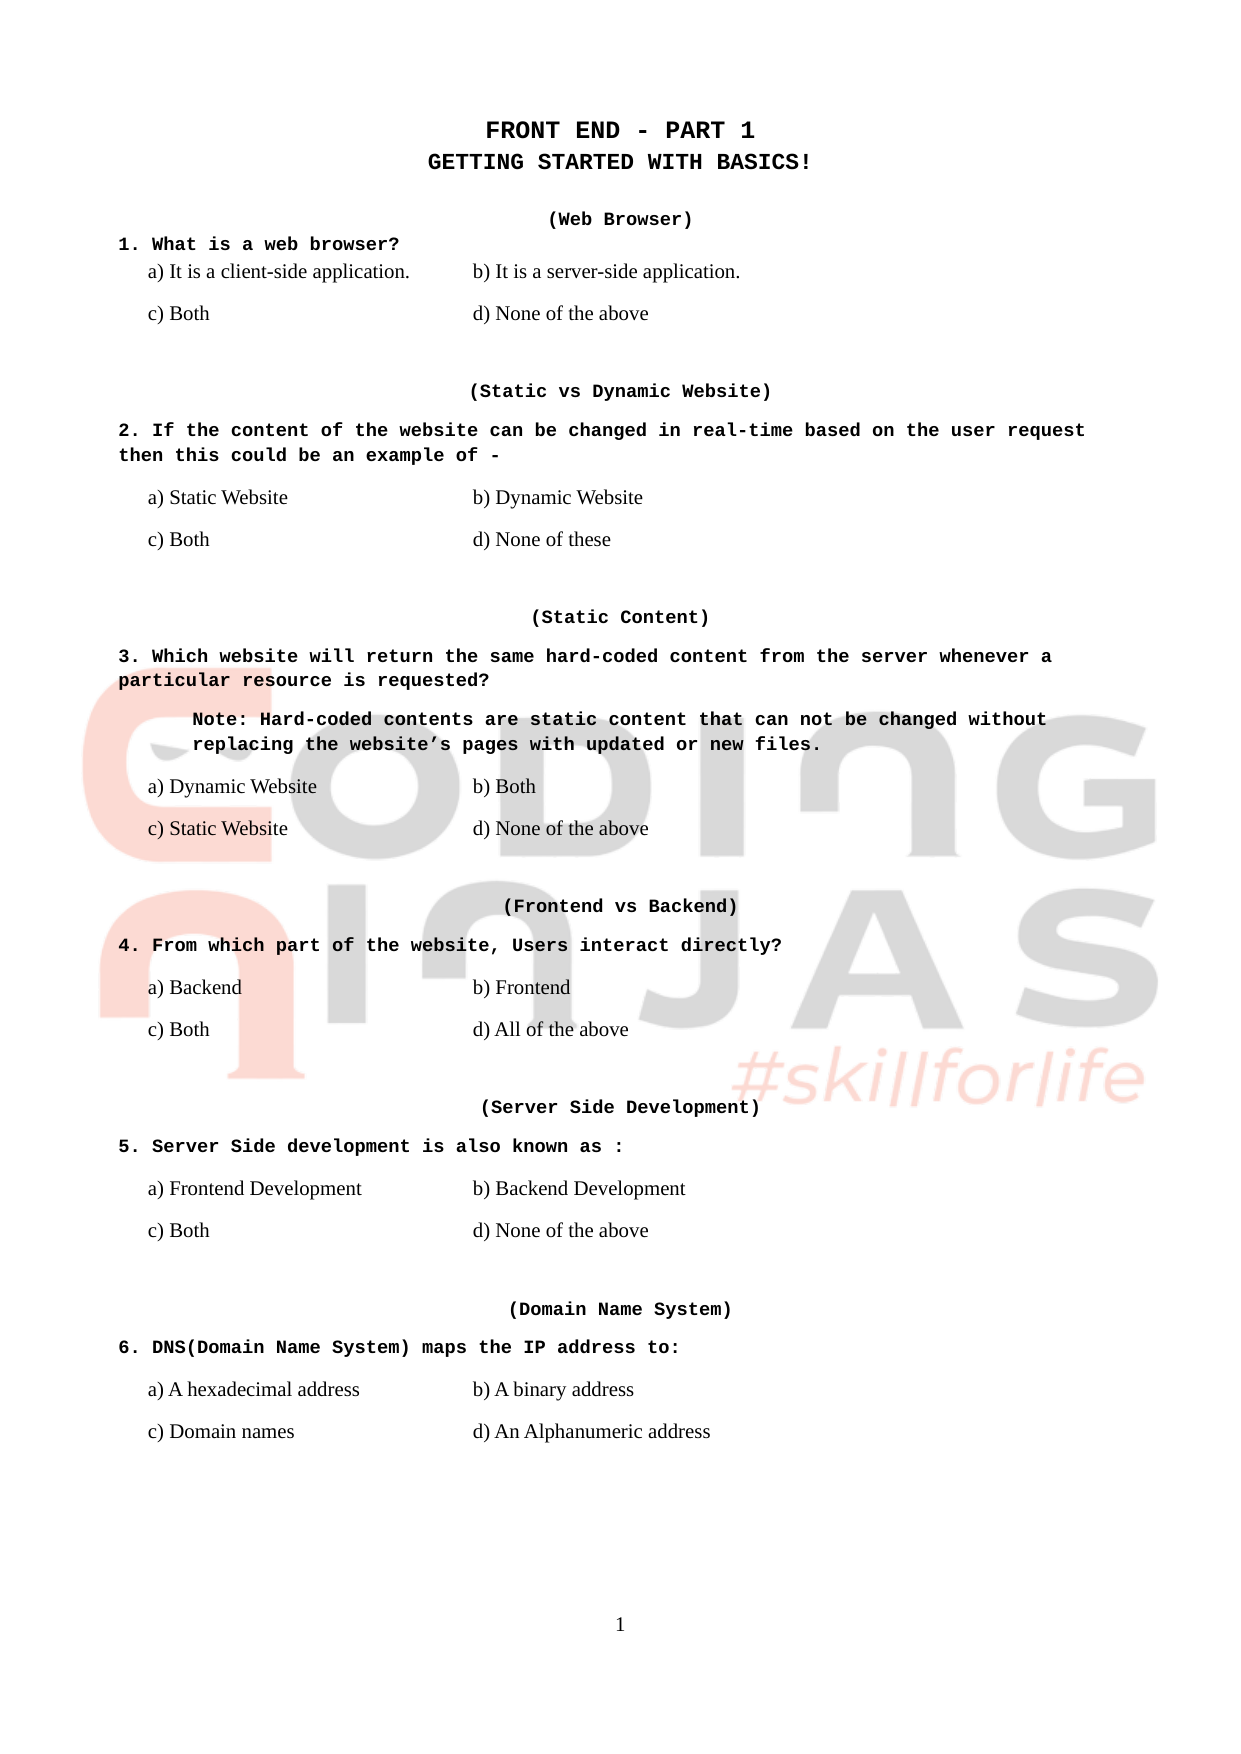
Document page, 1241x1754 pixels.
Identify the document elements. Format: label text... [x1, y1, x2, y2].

text (Domain Name System) [118, 1299, 1122, 1321]
text a) It is a client-side application. b) It is a server-side application. [148, 259, 1122, 283]
text a) Static Website b) Dynamic Website [148, 484, 1122, 509]
text c) Both d) None of the above [148, 1218, 1122, 1242]
text FRONT END - PART 1 [118, 118, 1122, 146]
text c) Both d) None of these [148, 527, 1122, 551]
text a) Backend b) Frontend [148, 975, 1122, 999]
text (Static vs Dynamic Website) [118, 382, 1122, 403]
text a) A hexadecimal address b) A binary address [148, 1377, 1122, 1401]
text 3. Which website will return the same hard-coded content from the server whenever a particular resource is requested? [118, 647, 1122, 692]
text 4. From which part of the website, Users interact directly? [118, 936, 1122, 957]
text a) Dynamic Website b) Both [148, 773, 1122, 798]
text c) Both d) All of the above [148, 1017, 1122, 1041]
text c) Static Website d) None of the above [148, 816, 1122, 840]
text a) Frontend Development b) Backend Development [148, 1176, 1122, 1200]
text (Server Side Development) [118, 1098, 1122, 1119]
text 5. Server Side development is also known as : [118, 1137, 1122, 1158]
text c) Domain names d) An Alphanumeric address [148, 1419, 1122, 1443]
text c) Both d) None of the above [148, 301, 1122, 325]
text (Static Content) [118, 608, 1122, 629]
text 6. DNS(Domain Name System) maps the IP address to: [118, 1338, 1122, 1359]
text GETTING STARTED WITH BASICS! [118, 151, 1122, 177]
text 2. If the content of the website can be changed in real-time based on the user request then this could be an example of - [118, 421, 1122, 467]
text Note: Hard-coded contents are static content that can not be changed without replacing the website’s pages with updated or new files. [192, 710, 1122, 756]
text (Frontend vs Backend) [118, 897, 1122, 918]
text (Web Browser) [118, 210, 1122, 231]
text 1. What is a web browser? [118, 234, 1122, 256]
